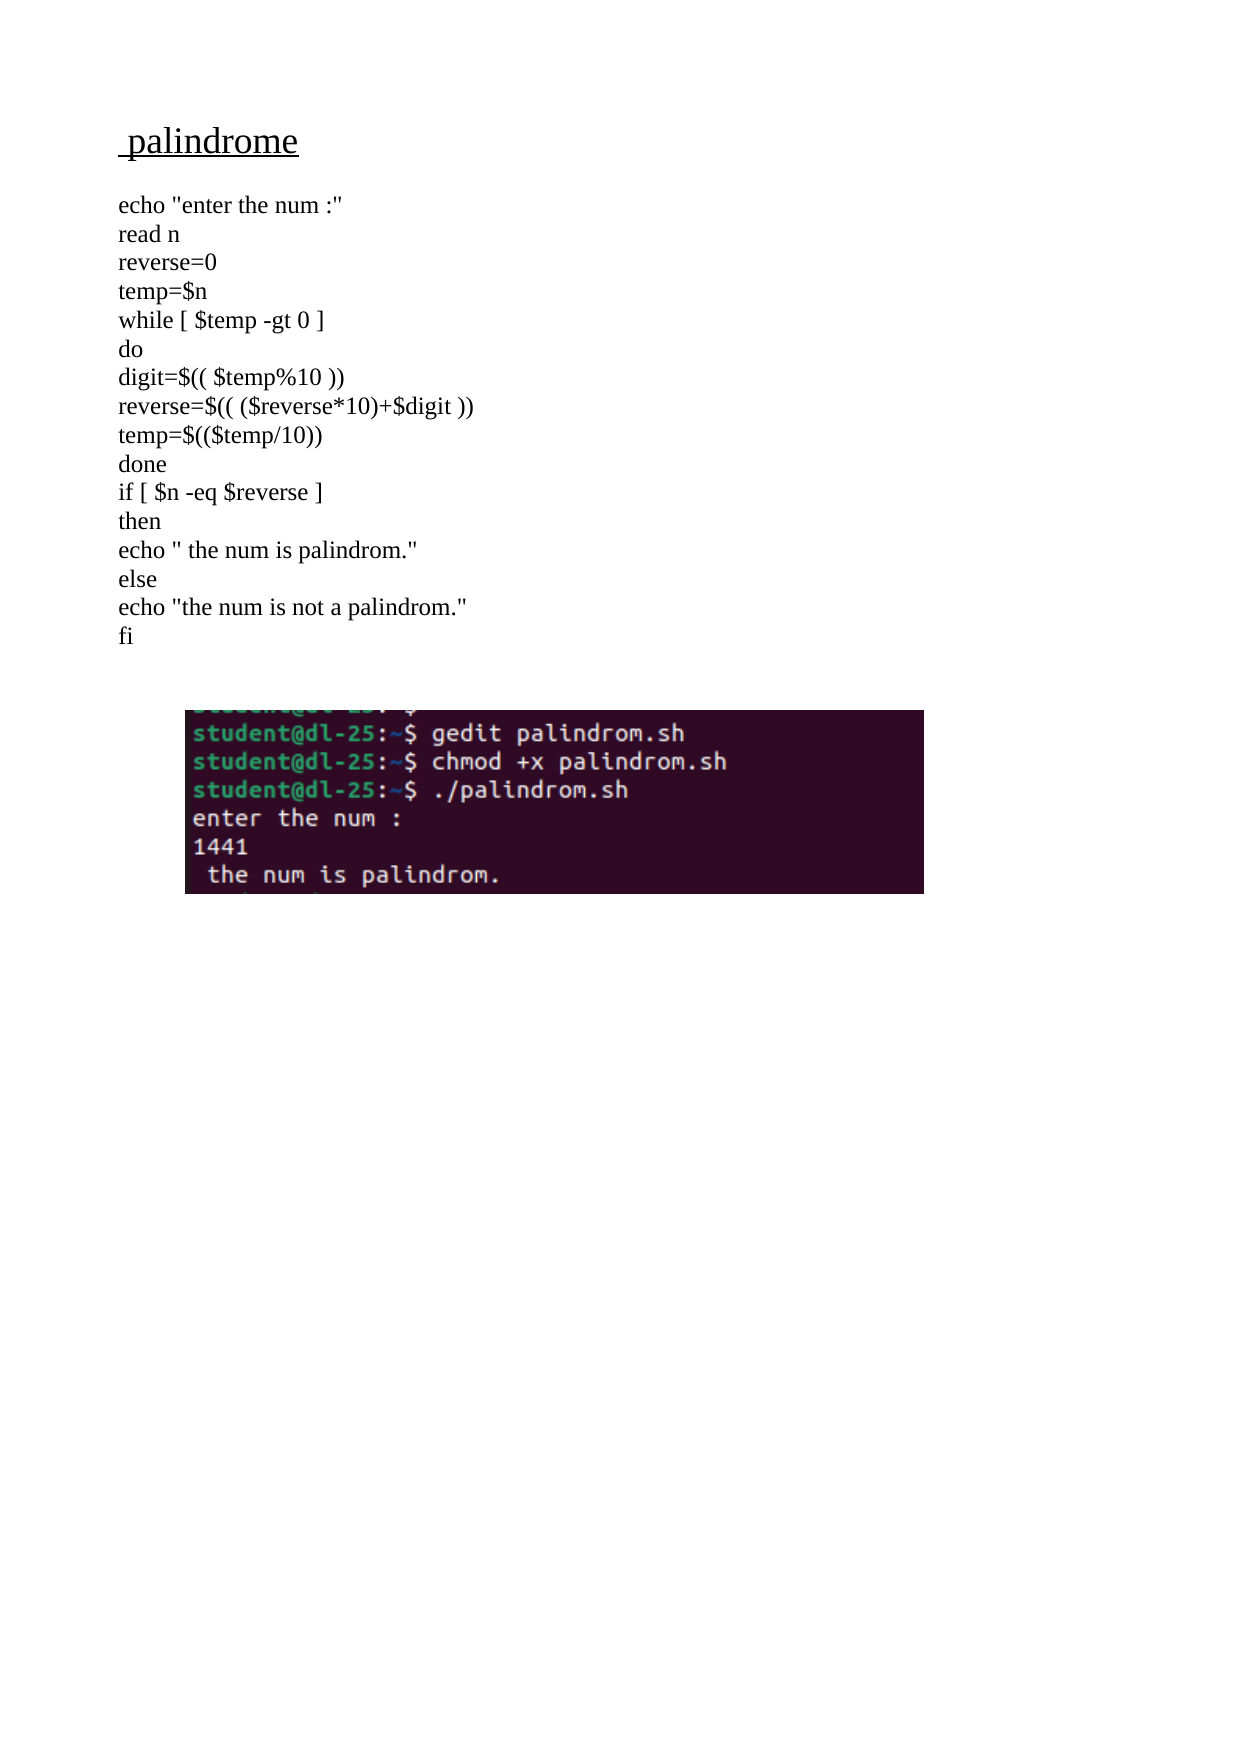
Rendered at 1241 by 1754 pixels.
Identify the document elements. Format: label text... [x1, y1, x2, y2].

picture [185, 710, 924, 894]
text while [ $temp -gt 0 ] [118, 305, 1122, 334]
text echo " the num is palindrom." [118, 535, 1122, 564]
text done [118, 449, 1122, 477]
text temp=$(($temp/10)) [118, 420, 1122, 449]
text then [118, 506, 1122, 535]
text temp=$n [118, 276, 1122, 305]
text reverse=$(( ($reverse*10)+$digit )) [118, 391, 1122, 420]
text fi [118, 621, 1122, 650]
text echo "the num is not a palindrom." [118, 592, 1122, 621]
text read n [118, 219, 1122, 247]
text do [118, 334, 1122, 362]
text echo "enter the num :" [118, 190, 1122, 219]
text else [118, 564, 1122, 592]
text reverse=0 [118, 247, 1122, 276]
text palindrome [118, 118, 1122, 161]
text if [ $n -eq $reverse ] [118, 477, 1122, 506]
text digit=$(( $temp%10 )) [118, 362, 1122, 391]
